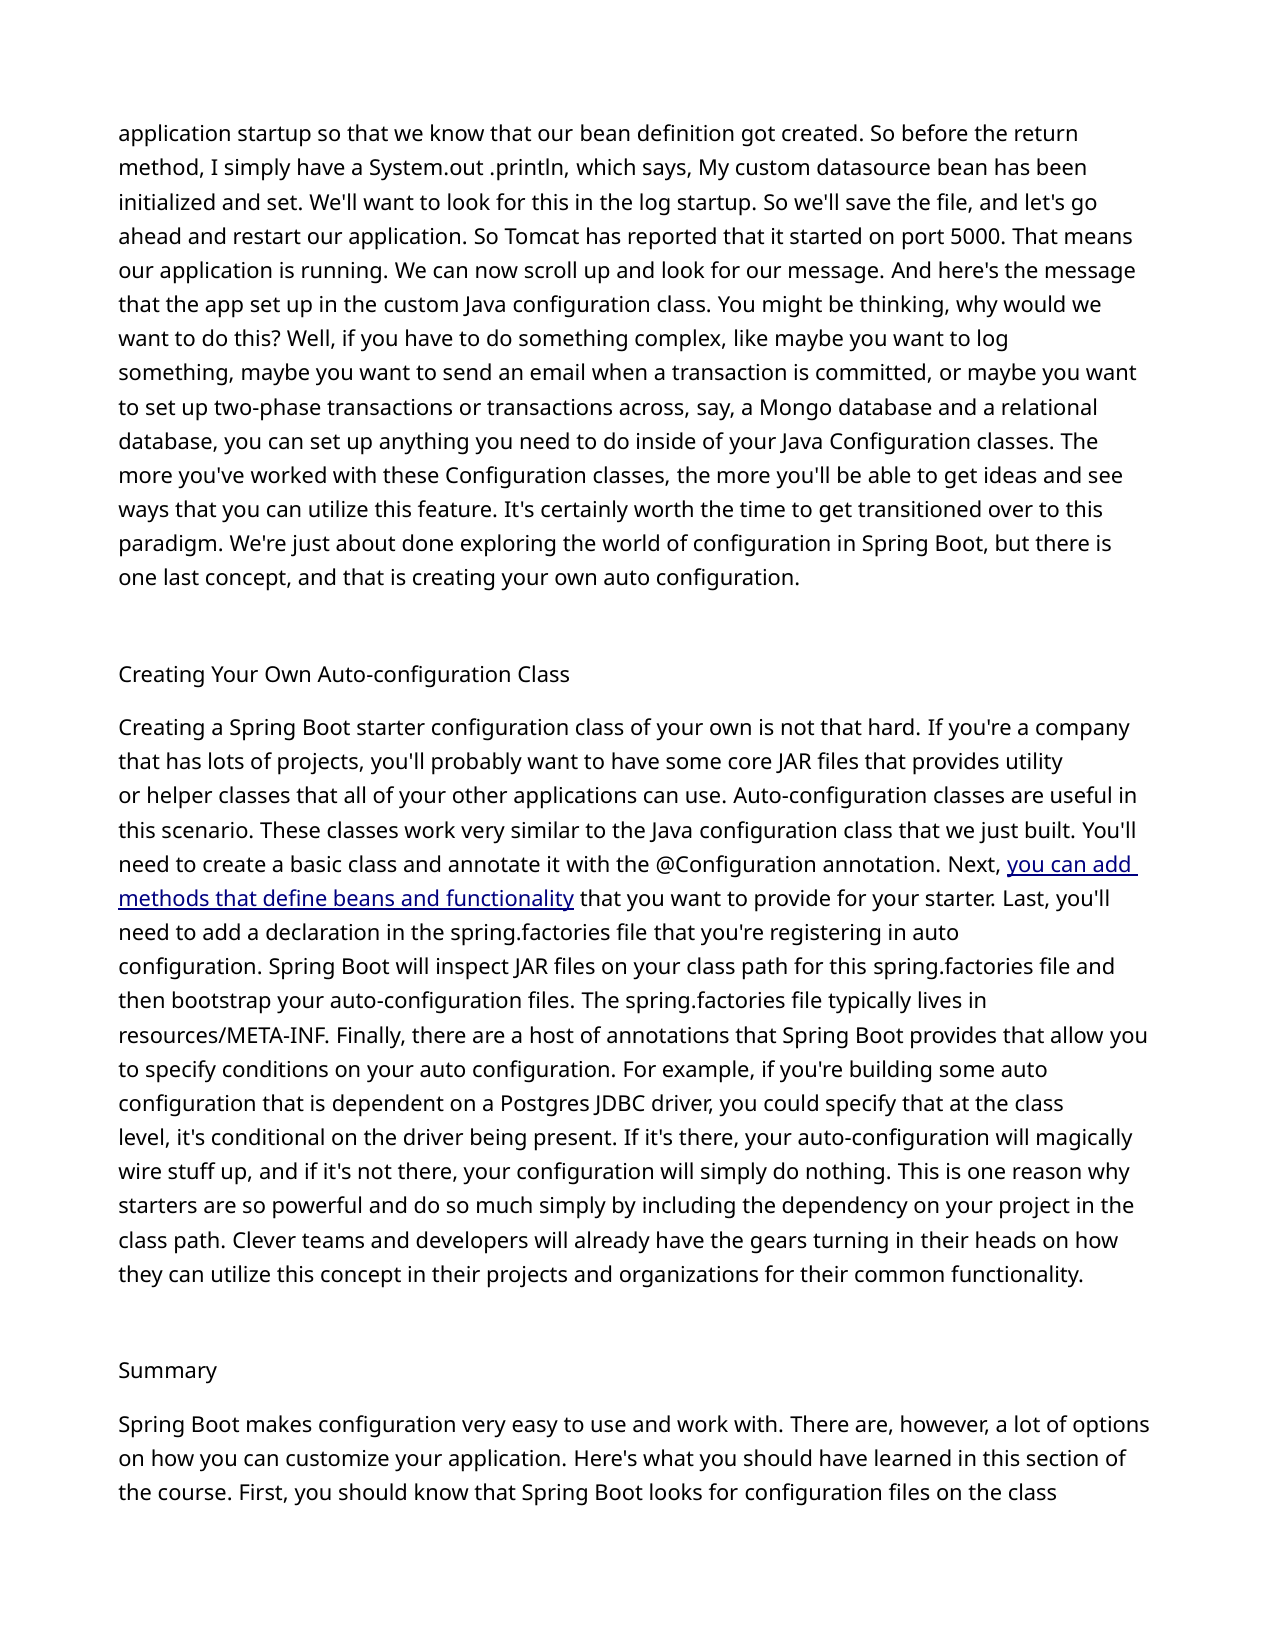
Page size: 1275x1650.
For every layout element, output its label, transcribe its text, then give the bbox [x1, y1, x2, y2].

subtitle Creating Your Own Auto-configuration Class [118, 659, 1157, 689]
subtitle Summary [118, 1356, 1157, 1385]
text application startup so that we know that our bean definition got created. So before the return method, I simply have a System.out .println, which says, My custom datasource bean has been initialized and set. We'll want to look for this in the log startup. So we'll save the file, and let's go ahead and restart our application. So Tomcat has reported that it started on port 5000. That means our application is running. We can now scroll up and look for our message. And here's the message that the app set up in the custom Java configuration class. You might be thinking, why would we want to do this? Well, if you have to do something complex, like maybe you want to log something, maybe you want to send an email when a transaction is committed, or maybe you want to set up two-phase transactions or transactions across, say, a Mongo database and a relational database, you can set up anything you need to do inside of your Java Configuration classes. The more you've worked with these Configuration classes, the more you'll be able to get ideas and see ways that you can utilize this feature. It's certainly worth the time to get transitioned over to this paradigm. We're just about done exploring the world of configuration in Spring Boot, but there is one last concept, and that is creating your own auto configuration. [118, 118, 1157, 592]
text Spring Boot makes configuration very easy to use and work with. There are, however, a lot of options on how you can customize your application. Here's what you should have learned in this section of the course. First, you should know that Spring Boot looks for configuration files on the class [118, 1409, 1157, 1507]
text Creating a Spring Boot starter configuration class of your own is not that hard. If you're a company that has lots of projects, you'll probably want to have some core JAR files that provides utility or helper classes that all of your other applications can use. Auto-configuration classes are useful in this scenario. These classes work very similar to the Java configuration class that we just built. You'll need to create a basic class and annotate it with the @Configuration annotation. Next, you can add methods that define beans and functionality that you want to provide for your starter. Last, you'll need to add a declaration in the spring.factories file that you're registering in auto configuration. Spring Boot will inspect JAR files on your class path for this spring.factories file and then bootstrap your auto-configuration files. The spring.factories file typically lives in resources/META-INF. Finally, there are a host of annotations that Spring Boot provides that allow you to specify conditions on your auto configuration. For example, if you're building some auto configuration that is dependent on a Postgres JDBC driver, you could specify that at the class level, it's conditional on the driver being present. If it's there, your auto-configuration will magically wire stuff up, and if it's not there, your configuration will simply do nothing. This is one reason why starters are so powerful and do so much simply by including the dependency on your project in the class path. Clever teams and developers will already have the gears turning in their heads on how they can utilize this concept in their projects and organizations for their common functionality. [118, 712, 1157, 1289]
